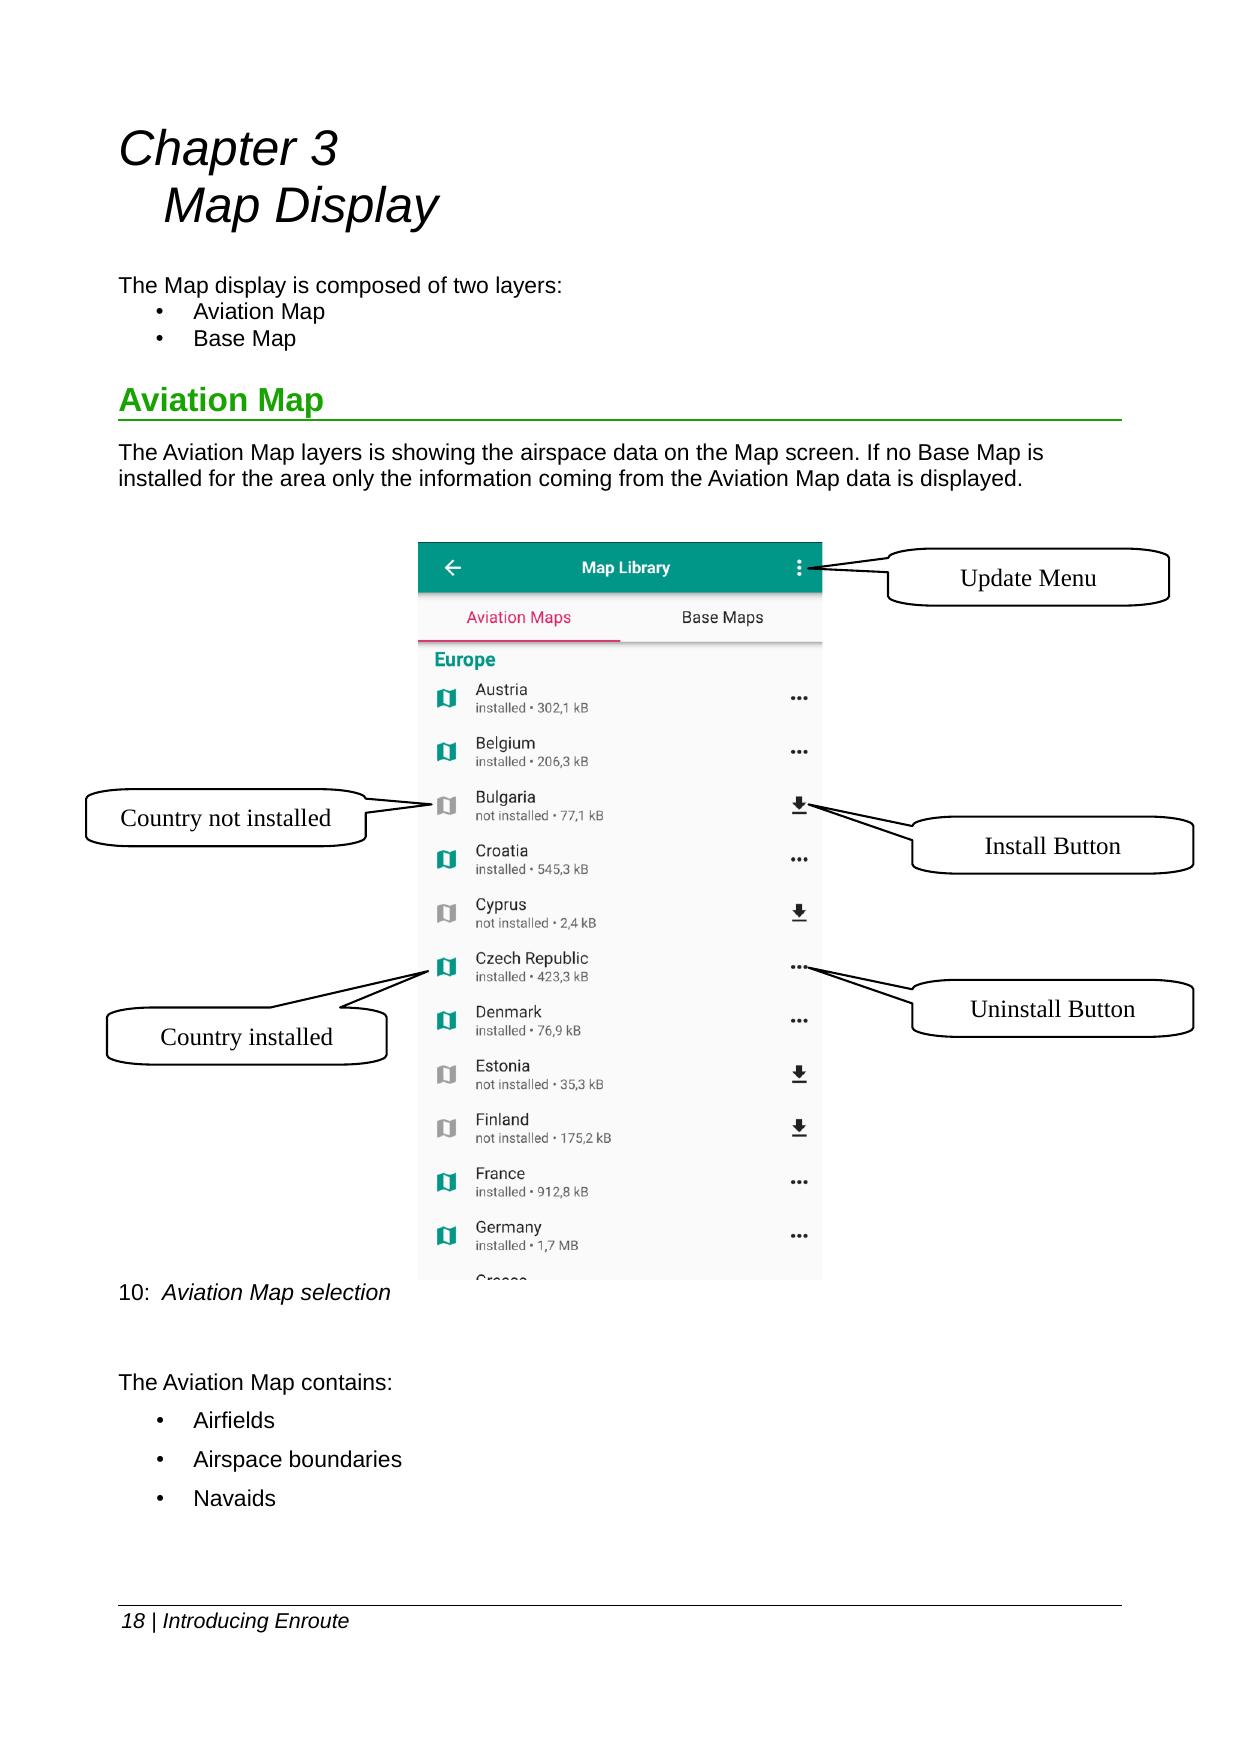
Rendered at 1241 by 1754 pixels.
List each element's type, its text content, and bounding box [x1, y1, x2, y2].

text 10: Aviation Map selection [118, 791, 415, 845]
list Base Map [156, 325, 1122, 351]
text 10: Aviation Map selection [840, 813, 1122, 872]
text 10: Aviation Map selection [823, 811, 1122, 987]
picture [418, 542, 823, 1280]
subtitle Chapter 3 Map Display [118, 118, 1122, 233]
subtitle The Aviation Map layers is showing the airspace data on the Map screen. If no Base Map is installed for the area only the information coming from the Aviation Map data is displayed. [118, 439, 1122, 491]
subtitle The Aviation Map contains: [118, 1368, 1122, 1395]
list Aviation Map [156, 298, 1122, 325]
subtitle Airspace boundaries [156, 1446, 1122, 1473]
text 10: Aviation Map selection [118, 554, 418, 802]
subtitle Aviation Map [118, 381, 1122, 419]
subtitle Airfields [156, 1407, 1122, 1434]
text 10: Aviation Map selection [823, 571, 1122, 824]
text 10: Aviation Map selection [823, 554, 888, 565]
text 10: Aviation Map selection [118, 808, 418, 1009]
subtitle Navaids [156, 1485, 1122, 1511]
text The Map display is composed of two layers: [118, 272, 1122, 298]
text 10: Aviation Map selection [839, 976, 1122, 1035]
text 10: Aviation Map selection [118, 975, 1122, 1306]
text 10: Aviation Map selection [118, 979, 403, 1063]
text 10: Aviation Map selection [828, 554, 1122, 604]
